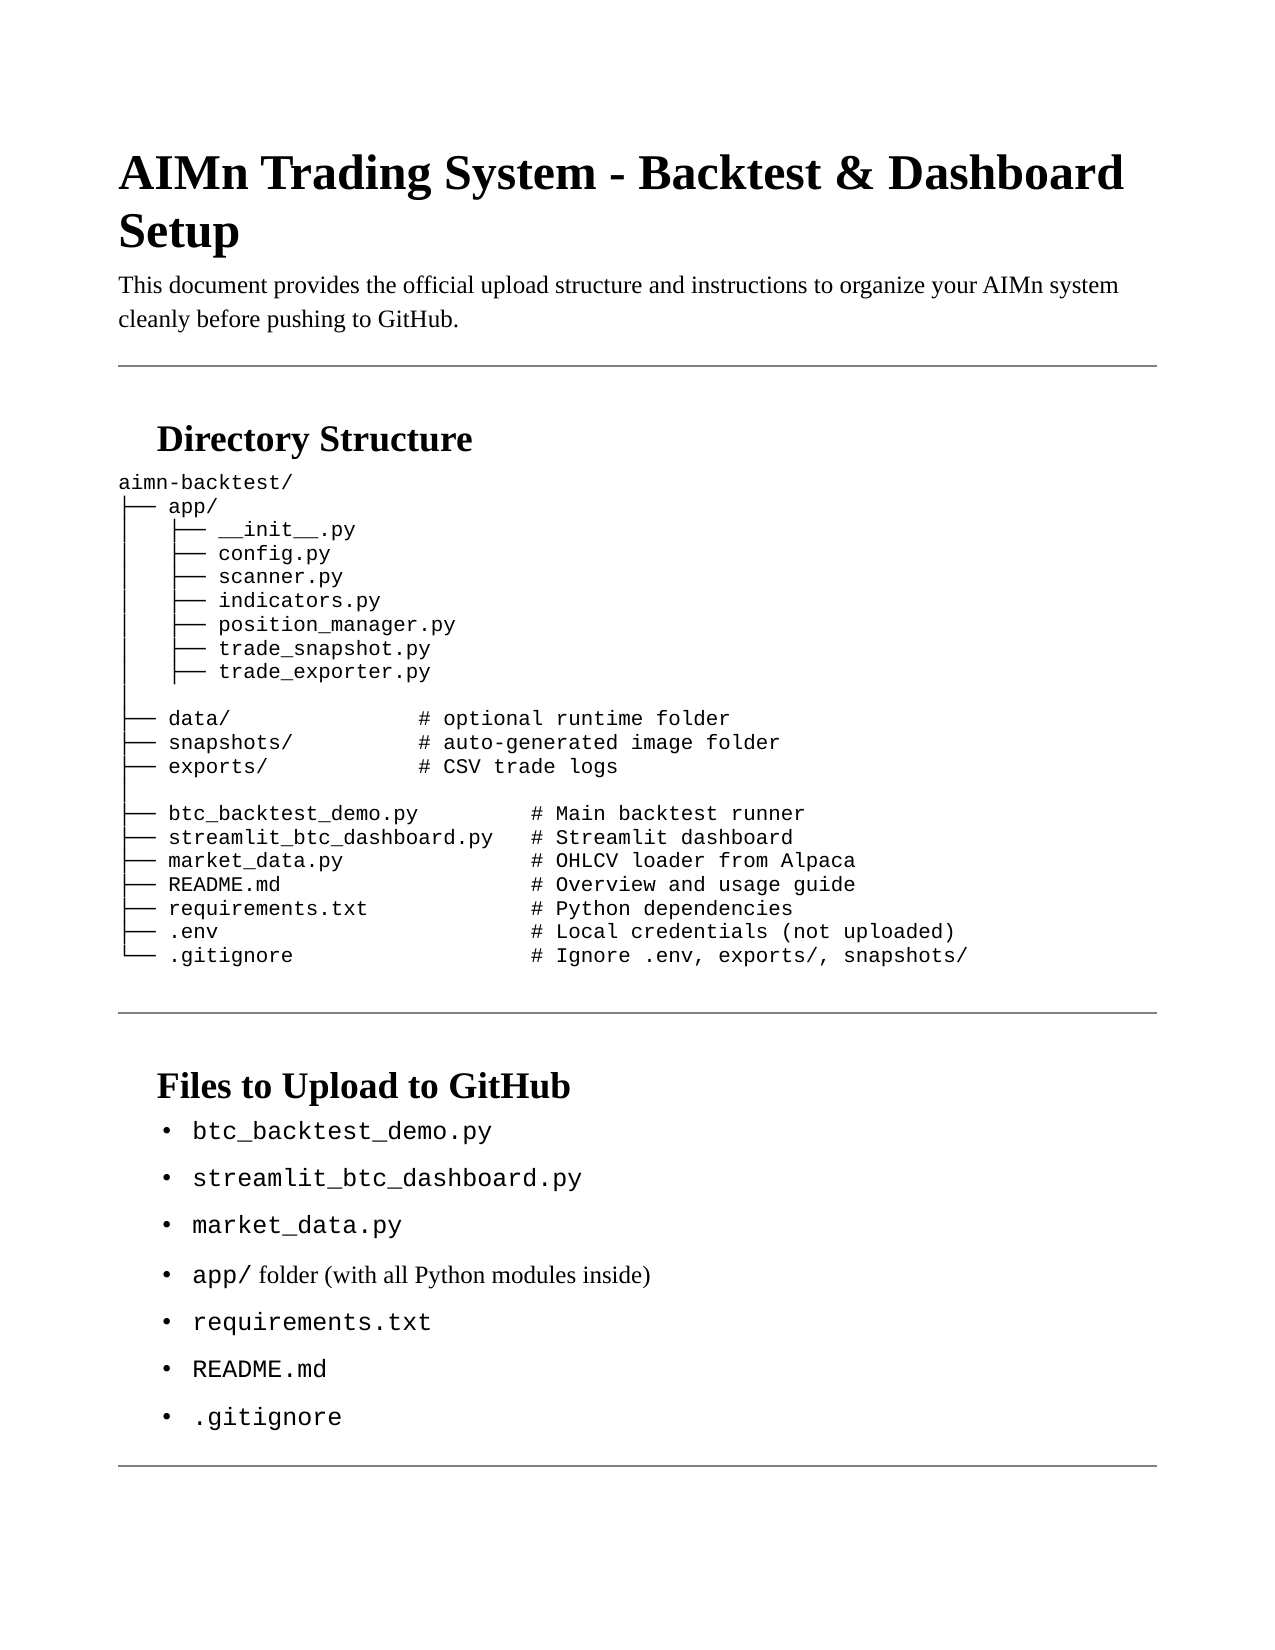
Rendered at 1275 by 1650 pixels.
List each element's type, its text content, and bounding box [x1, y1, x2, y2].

text This document provides the official upload structure and instructions to organize your AIMn system cleanly before pushing to GitHub. [118, 271, 1157, 332]
text ├── market_data.py # OHLCV loader from Alpaca [118, 850, 1157, 874]
text ├── data/ # optional runtime folder [118, 708, 1157, 732]
subtitle AIMn Trading System - Backtest & Dashboard Setup [118, 143, 1157, 258]
list btc_backtest_demo.py [162, 1119, 1157, 1147]
text ├── README.md # Overview and usage guide [118, 874, 1157, 898]
list .gitignore [162, 1404, 1157, 1432]
text │ ├── trade_snapshot.py [118, 637, 1157, 661]
list app/ folder (with all Python modules inside) [162, 1260, 1157, 1291]
text ├── btc_backtest_demo.py # Main backtest runner [118, 803, 1157, 827]
text ├── exports/ # CSV trade logs [125, 756, 1157, 779]
text ├── requirements.txt # Python dependencies [125, 898, 1157, 921]
text │ ├── indicators.py [118, 590, 1157, 614]
text │ [118, 779, 1157, 803]
text ├── .env # Local credentials (not uploaded) [118, 921, 1157, 945]
list requirements.txt [162, 1310, 1157, 1338]
text │ ├── position_manager.py [175, 614, 1157, 637]
text aimn-backtest/ [118, 472, 1157, 496]
text │ ├── position_manager.py [125, 614, 174, 637]
text │ ├── __init__.py [118, 519, 1157, 543]
list market_data.py [162, 1213, 1157, 1241]
subtitle 📁 Directory Structure [118, 416, 1157, 459]
list streamlit_btc_dashboard.py [162, 1166, 1157, 1194]
text ├── app/ [125, 496, 1157, 519]
text │ [125, 685, 1157, 708]
text └── .gitignore # Ignore .env, exports/, snapshots/ [118, 945, 1157, 968]
text │ ├── scanner.py [118, 567, 1157, 590]
text │ ├── config.py [125, 543, 174, 567]
text │ ├── trade_exporter.py [118, 661, 1157, 685]
subtitle ✅ Files to Upload to GitHub [118, 1063, 1157, 1106]
text │ [118, 685, 124, 708]
text ├── streamlit_btc_dashboard.py # Streamlit dashboard [125, 827, 1157, 850]
text │ ├── config.py [175, 543, 1157, 567]
list README.md [162, 1357, 1157, 1385]
text ├── snapshots/ # auto-generated image folder [118, 732, 1157, 756]
